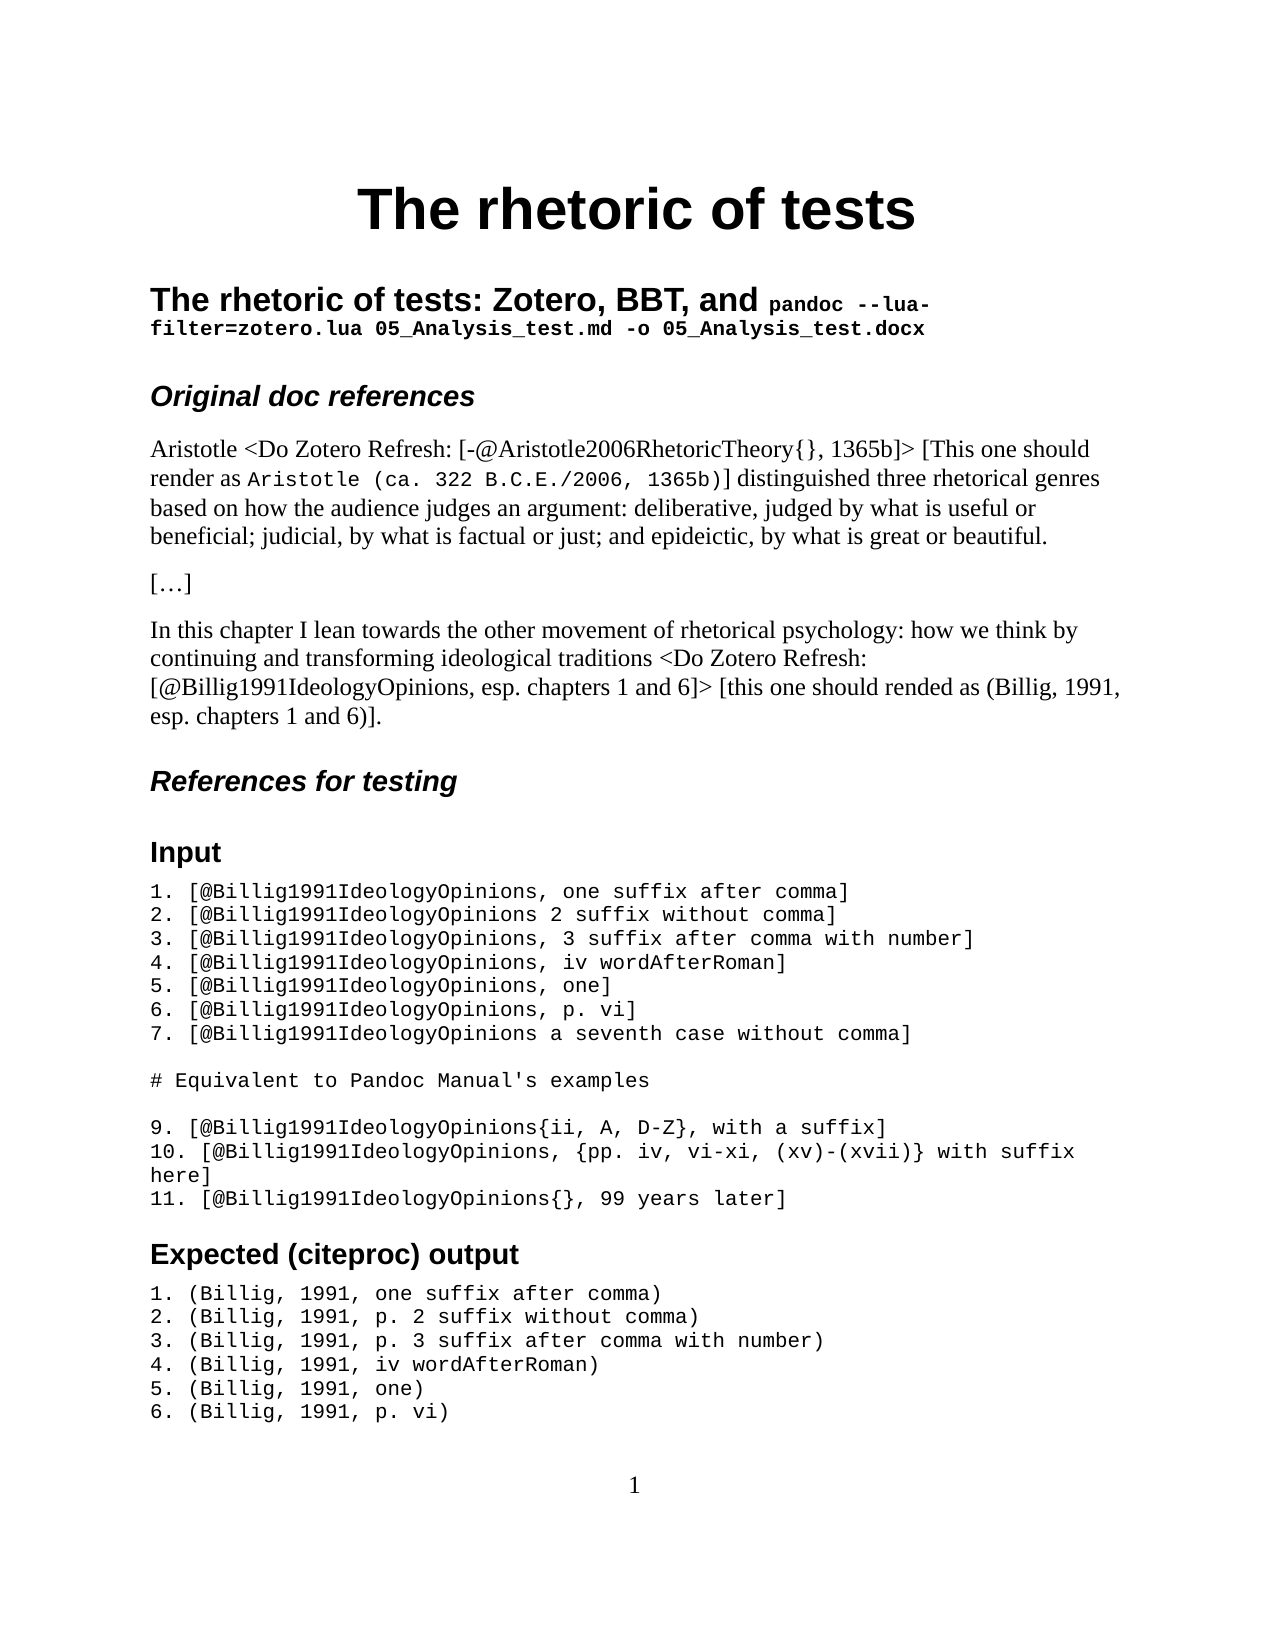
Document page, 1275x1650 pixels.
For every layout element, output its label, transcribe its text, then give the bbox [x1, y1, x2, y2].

text # Equivalent to Pandoc Manual's examples [150, 1070, 1125, 1094]
text 4. [@Billig1991IdeologyOpinions, iv wordAfterRoman] [150, 952, 1125, 975]
text 7. [@Billig1991IdeologyOpinions a seventh case without comma] [150, 1023, 1125, 1046]
subtitle Original doc references [150, 379, 1125, 413]
text 2. [@Billig1991IdeologyOpinions 2 suffix without comma] [150, 904, 1125, 928]
text 6. (Billig, 1991, p. vi) [150, 1401, 1125, 1425]
text 9. [@Billig1991IdeologyOpinions{ii, A, D-Z}, with a suffix] [150, 1117, 1125, 1141]
text […] [150, 568, 1125, 597]
title The rhetoric of tests [150, 175, 1125, 242]
subtitle The rhetoric of tests: Zotero, BBT, and pandoc --lua-filter=zotero.lua 05_Analysis_test.md -o 05_Analysis_test.docx [150, 279, 1125, 342]
subtitle References for testing [150, 764, 1125, 797]
text 5. (Billig, 1991, one) [150, 1377, 1125, 1401]
text In this chapter I lean towards the other movement of rhetorical psychology: how we think by continuing and transforming ideological traditions <Do Zotero Refresh: [@Billig1991IdeologyOpinions, esp. chapters 1 and 6]> [this one should rended as (Billig, 1991, esp. chapters 1 and 6)]. [150, 615, 1125, 730]
text 6. [@Billig1991IdeologyOpinions, p. vi] [150, 999, 1125, 1023]
subtitle Input [150, 835, 1125, 868]
text 2. (Billig, 1991, p. 2 suffix without comma) [150, 1307, 1125, 1330]
text 3. [@Billig1991IdeologyOpinions, 3 suffix after comma with number] [150, 928, 1125, 952]
text 1. [@Billig1991IdeologyOpinions, one suffix after comma] [150, 881, 1125, 904]
text 3. (Billig, 1991, p. 3 suffix after comma with number) [150, 1330, 1125, 1354]
text 5. [@Billig1991IdeologyOpinions, one] [150, 975, 1125, 999]
text 4. (Billig, 1991, iv wordAfterRoman) [150, 1354, 1125, 1377]
text 1. (Billig, 1991, one suffix after comma) [150, 1283, 1125, 1307]
text 11. [@Billig1991IdeologyOpinions{}, 99 years later] [150, 1188, 1125, 1212]
text 10. [@Billig1991IdeologyOpinions, {pp. iv, vi-xi, (xv)-(xvii)} with suffix here] [150, 1141, 1125, 1188]
subtitle Expected (citeproc) output [150, 1237, 1125, 1270]
text Aristotle <Do Zotero Refresh: [-@Aristotle2006RhetoricTheory{}, 1365b]> [This one should render as Aristotle (ca. 322 B.C.E./2006, 1365b)] distinguished three rhetorical genres based on how the audience judges an argument: deliberative, judged by what is useful or beneficial; judicial, by what is factual or just; and epideictic, by what is great or beautiful. [150, 434, 1125, 550]
